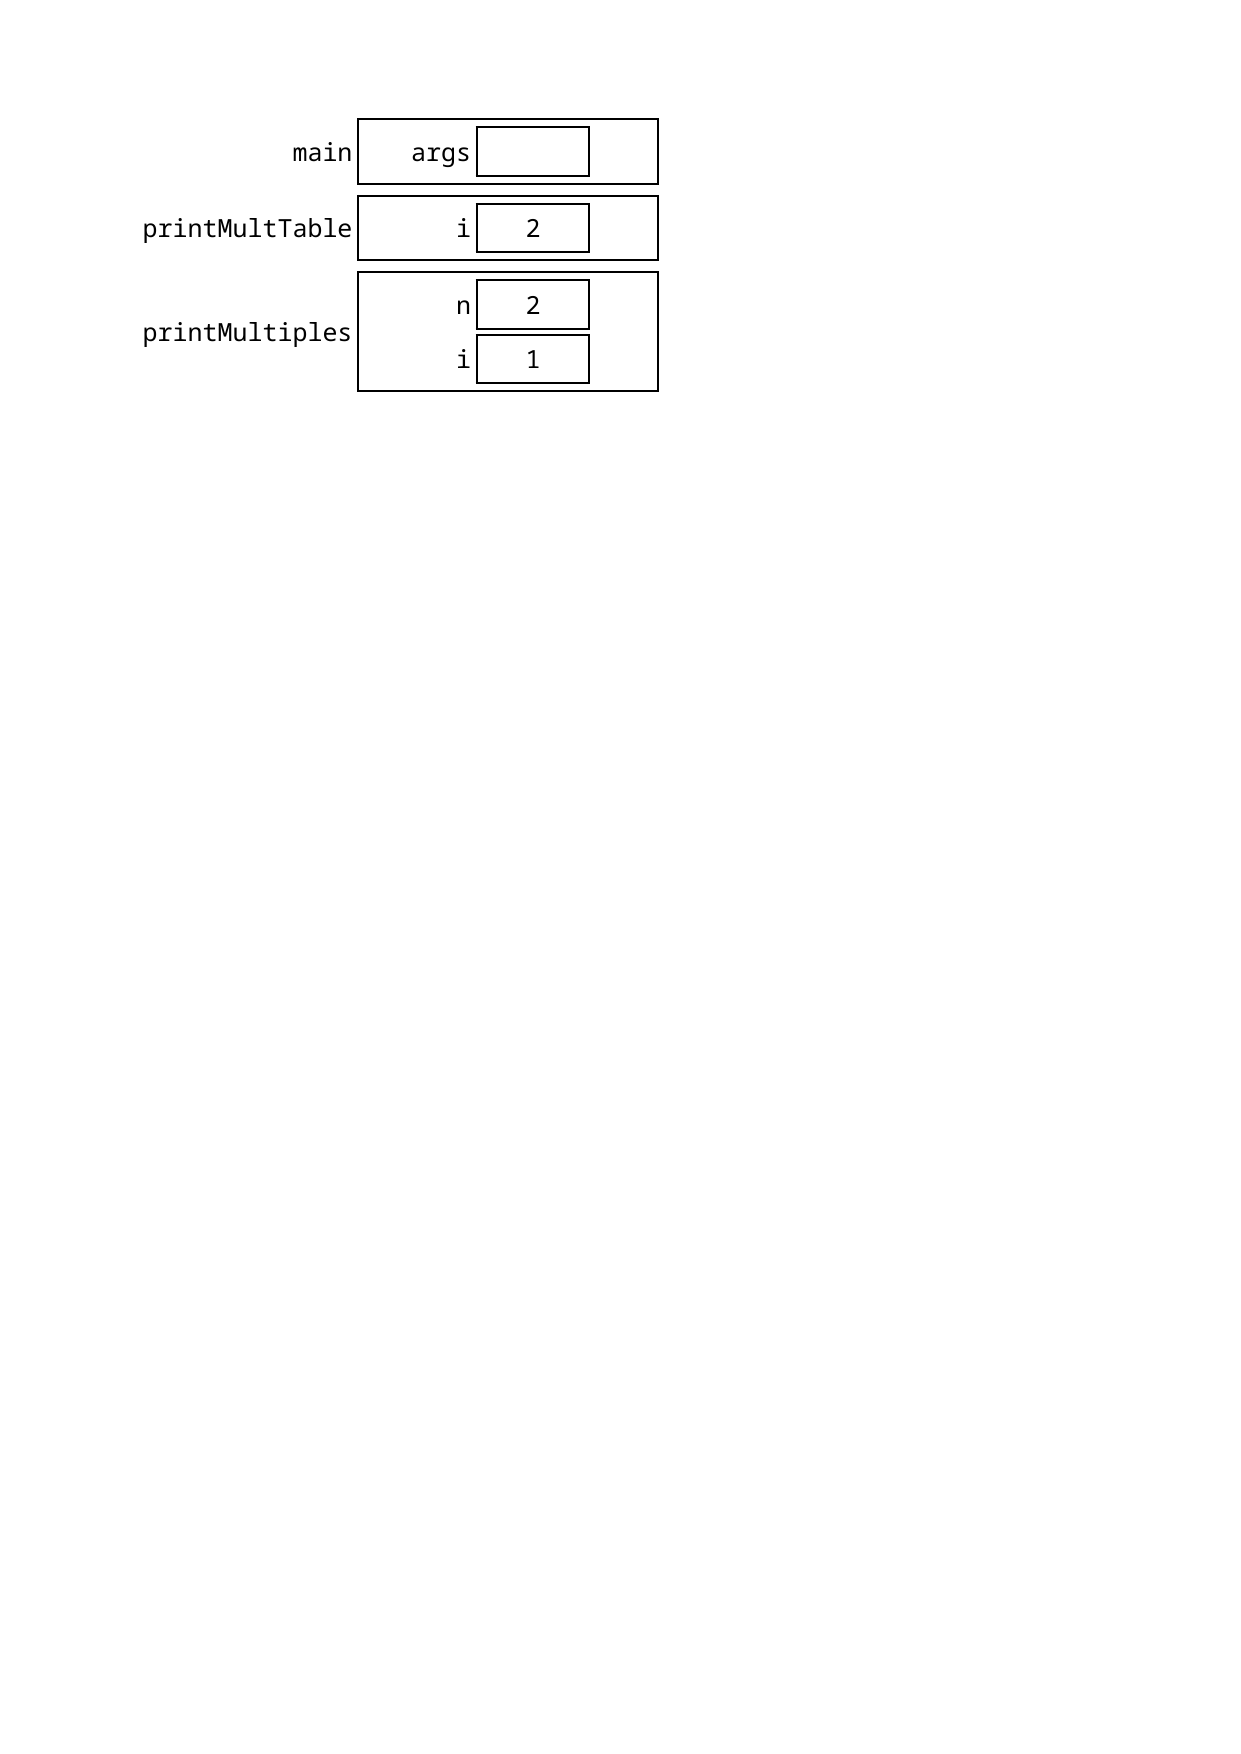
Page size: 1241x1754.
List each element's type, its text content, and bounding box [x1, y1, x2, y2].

table_cell [364, 328, 477, 334]
table_cell [358, 185, 658, 195]
table_cell [358, 261, 658, 271]
table_header [478, 128, 588, 174]
table_cell [118, 259, 358, 271]
table_cell [477, 330, 589, 334]
table_header main [118, 118, 357, 183]
table_cell [118, 183, 358, 195]
table_header n [364, 279, 476, 328]
table_cell [359, 197, 657, 259]
table_header 2 [478, 205, 588, 251]
table_header args [364, 126, 476, 174]
table_cell printMultiples [118, 271, 357, 390]
table_cell [359, 273, 657, 390]
table_header [359, 120, 657, 183]
table_cell i [364, 334, 476, 382]
table_header 2 [478, 281, 588, 328]
table_header i [364, 203, 476, 251]
table_cell printMultTable [118, 195, 357, 259]
table_cell 1 [478, 336, 588, 382]
